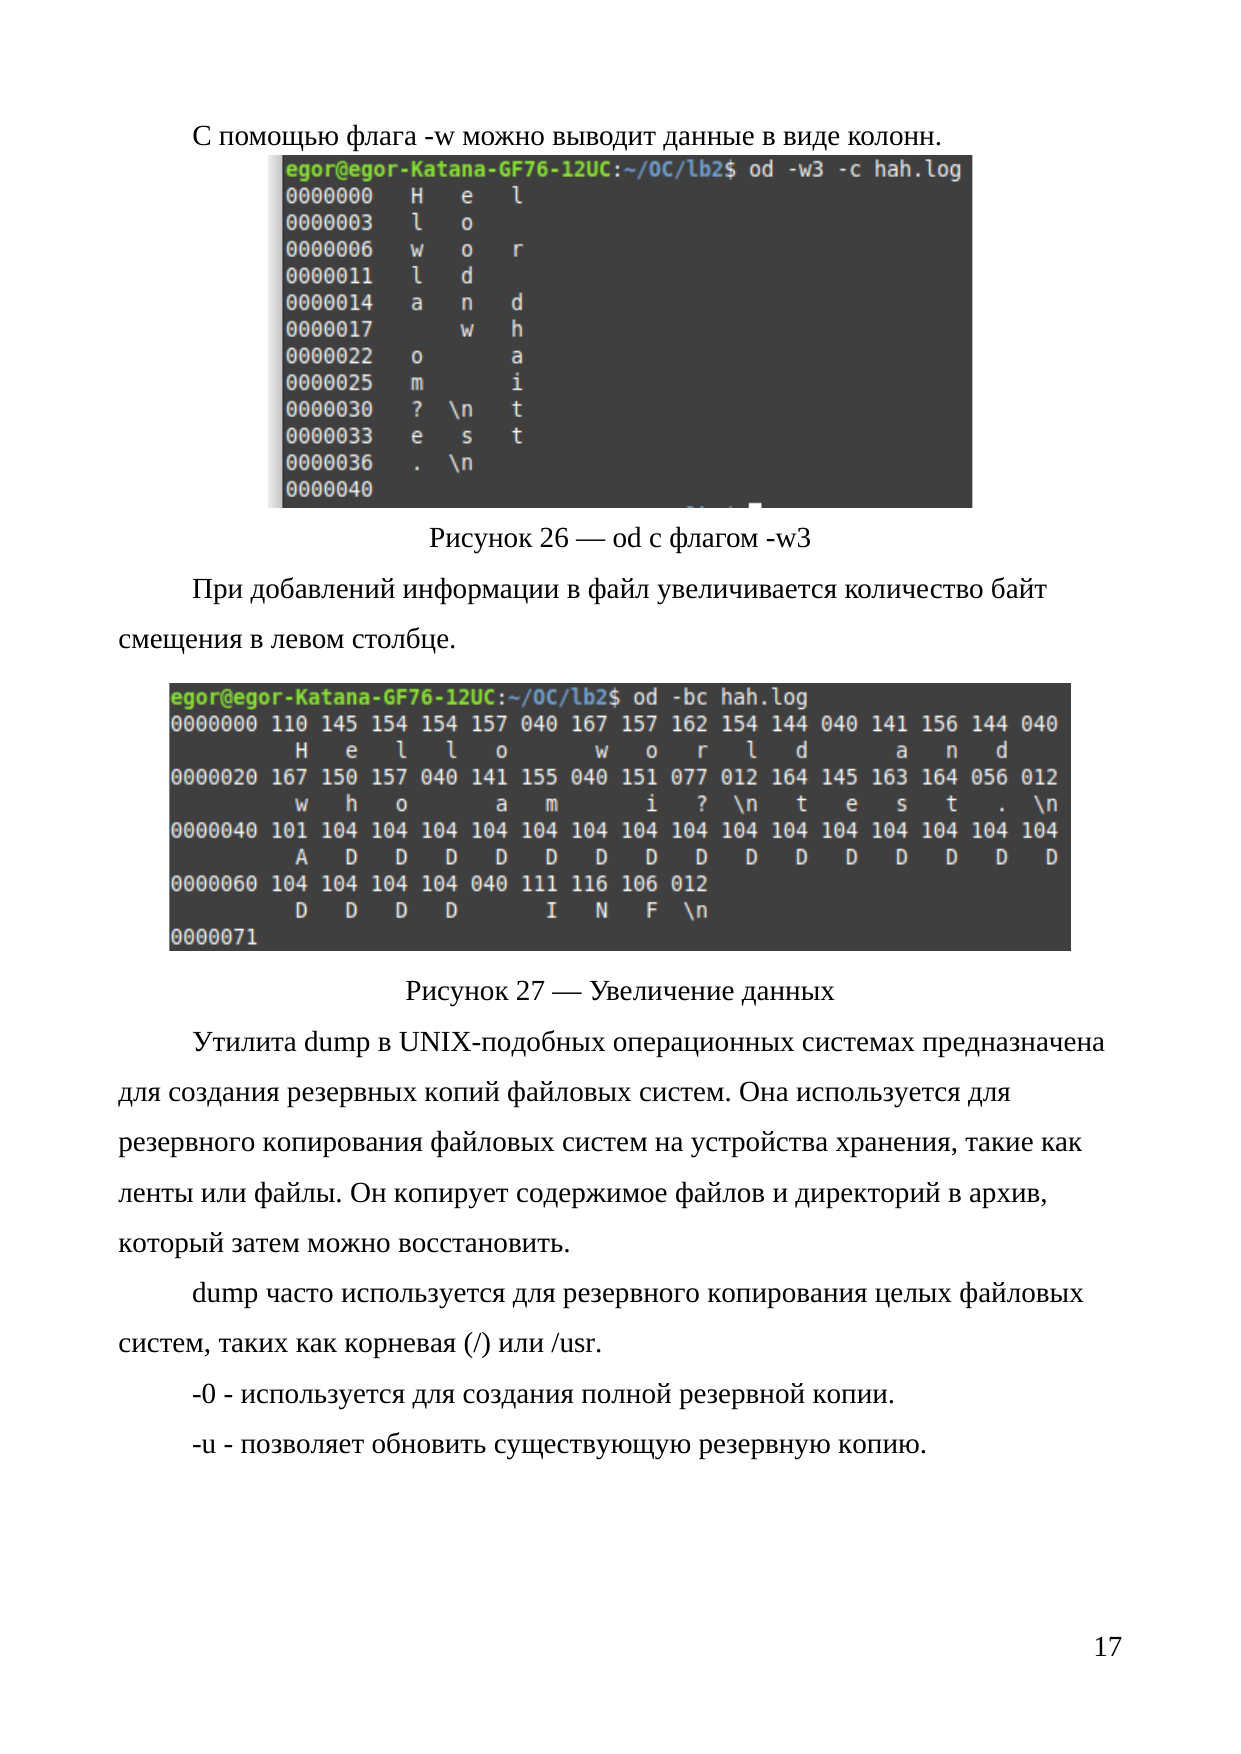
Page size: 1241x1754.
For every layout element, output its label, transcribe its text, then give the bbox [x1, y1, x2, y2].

text -0 - используется для создания полной резервной копии. [118, 1376, 1122, 1409]
text При добавлений информации в файл увеличивается количество байт смещения в левом столбце. [118, 571, 1122, 655]
text Рисунок 27 — Увеличение данных [118, 973, 1122, 1007]
subtitle С помощью флага -w можно выводит данные в виде колонн. [118, 118, 1122, 152]
text Утилита dump в UNIX-подобных операционных системах предназначена для создания резервных копий файловых систем. Она используется для резервного копирования файловых систем на устройства хранения, такие как ленты или файлы. Он копирует содержимое файлов и директорий в архив, который затем можно восстановить. [118, 1024, 1122, 1258]
text -u - позволяет обновить существующую резервную копию. [118, 1426, 1122, 1460]
picture [169, 683, 1071, 951]
text dump часто используется для резервного копирования целых файловых систем, таких как корневая (/) или /usr. [118, 1275, 1122, 1359]
picture [267, 155, 973, 508]
text Рисунок 26 — od с флагом -w3 [118, 521, 1122, 554]
